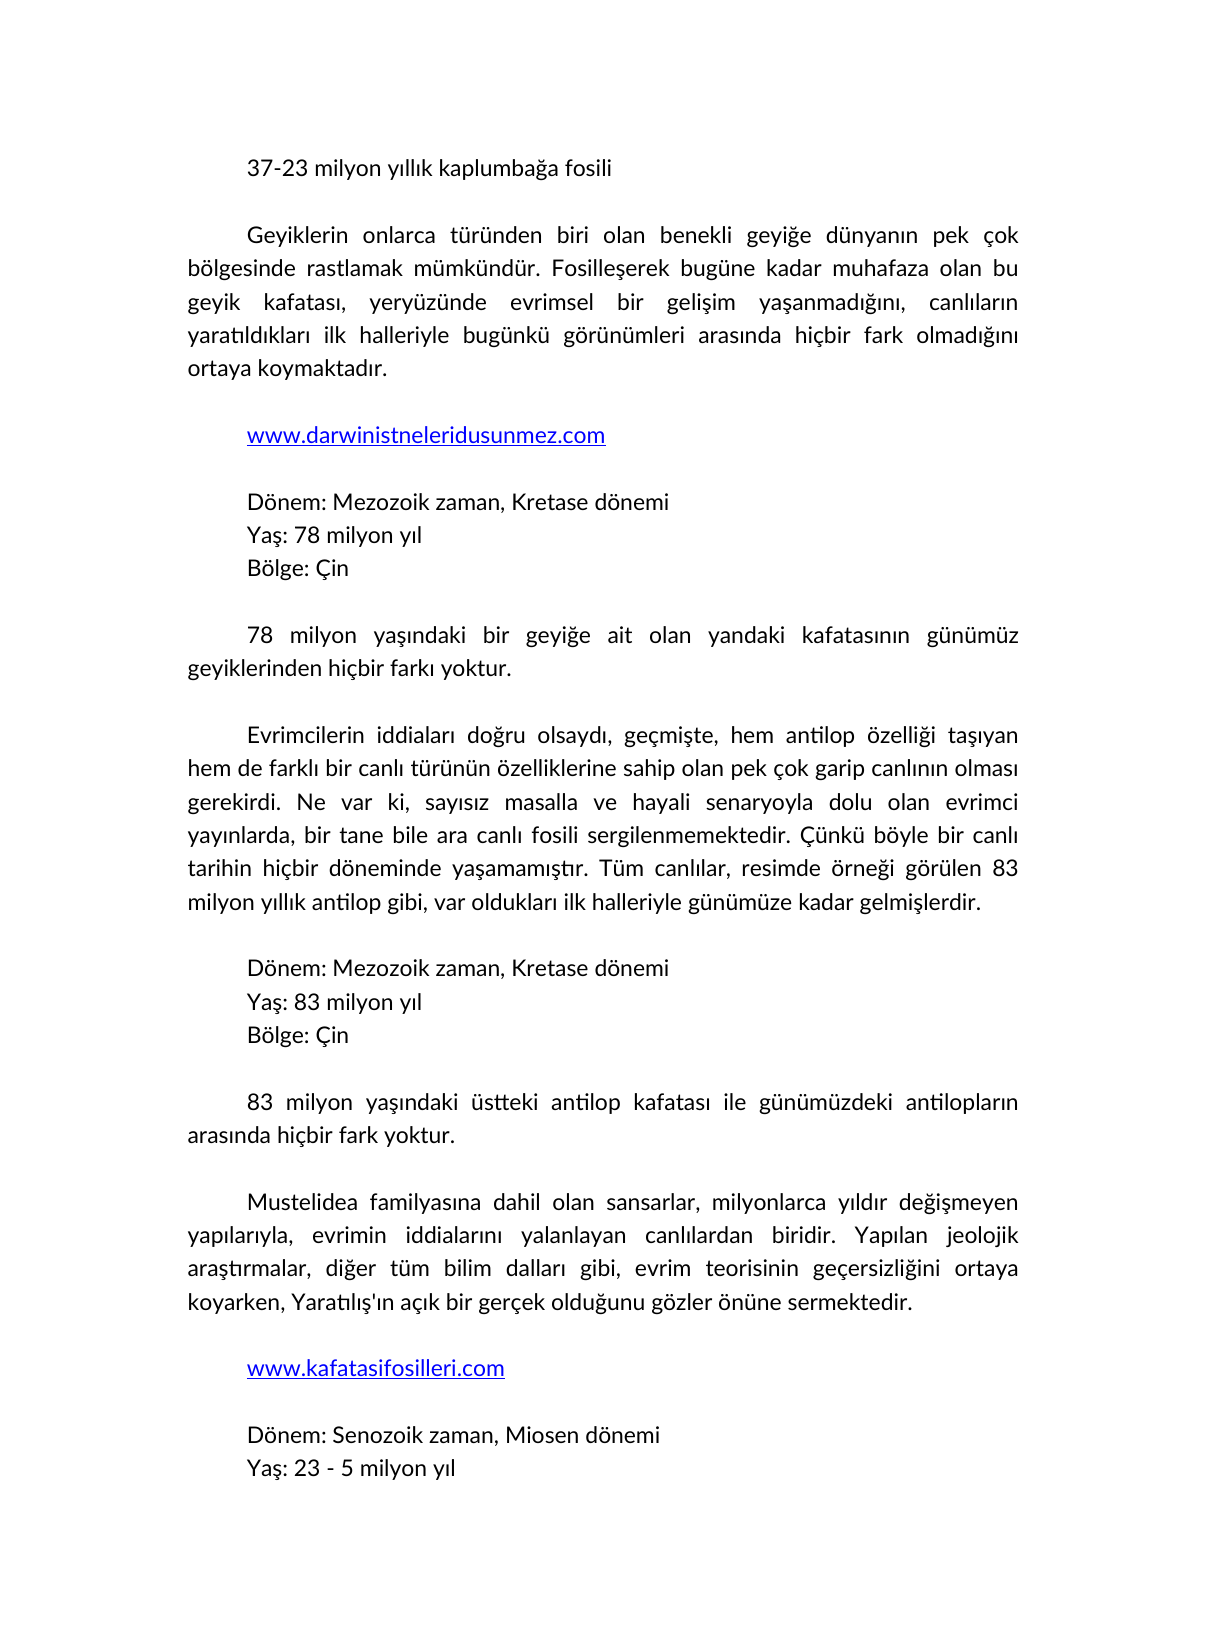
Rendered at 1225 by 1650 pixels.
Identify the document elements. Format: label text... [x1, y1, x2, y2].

text Dönem: Mezozoik zaman, Kretase dönemi [187, 950, 1020, 983]
text Dönem: Mezozoik zaman, Kretase dönemi [187, 483, 1020, 517]
text Yaş: 83 milyon yıl [187, 983, 1020, 1017]
text 37-23 milyon yıllık kaplumbağa fosili [187, 150, 1020, 183]
text www.darwinistneleridusunmez.com [187, 417, 1020, 450]
text Geyiklerin onlarca türünden biri olan benekli geyiğe dünyanın pek çok bölgesinde rastlamak mümkündür. Fosilleşerek bugüne kadar muhafaza olan bu geyik kafatası, yeryüzünde evrimsel bir gelişim yaşanmadığını, canlıların yaratıldıkları ilk halleriyle bugünkü görünümleri arasında hiçbir fark olmadığını ortaya koymaktadır. [187, 217, 1020, 383]
text Mustelidea familyasına dahil olan sansarlar, milyonlarca yıldır değişmeyen yapılarıyla, evrimin iddialarını yalanlayan canlılardan biridir. Yapılan jeolojik araştırmalar, diğer tüm bilim dalları gibi, evrim teorisinin geçersizliğini ortaya koyarken, Yaratılış'ın açık bir gerçek olduğunu gözler önüne sermektedir. [187, 1183, 1020, 1317]
text Dönem: Senozoik zaman, Miosen dönemi [187, 1417, 1020, 1450]
text Bölge: Çin [187, 550, 1020, 583]
text Yaş: 78 milyon yıl [187, 517, 1020, 550]
text Yaş: 23 - 5 milyon yıl [187, 1450, 1020, 1483]
text Bölge: Çin [187, 1017, 1020, 1050]
text 83 milyon yaşındaki üstteki antilop kafatası ile günümüzdeki antilopların arasında hiçbir fark yoktur. [187, 1083, 1020, 1150]
text www.kafatasifosilleri.com [187, 1350, 1020, 1383]
text 78 milyon yaşındaki bir geyiğe ait olan yandaki kafatasının günümüz geyiklerinden hiçbir farkı yoktur. [187, 617, 1020, 683]
text Evrimcilerin iddiaları doğru olsaydı, geçmişte, hem antilop özelliği taşıyan hem de farklı bir canlı türünün özelliklerine sahip olan pek çok garip canlının olması gerekirdi. Ne var ki, sayısız masalla ve hayali senaryoyla dolu olan evrimci yayınlarda, bir tane bile ara canlı fosili sergilenmemektedir. Çünkü böyle bir canlı tarihin hiçbir döneminde yaşamamıştır. Tüm canlılar, resimde örneği görülen 83 milyon yıllık antilop gibi, var oldukları ilk halleriyle günümüze kadar gelmişlerdir. [187, 717, 1020, 917]
